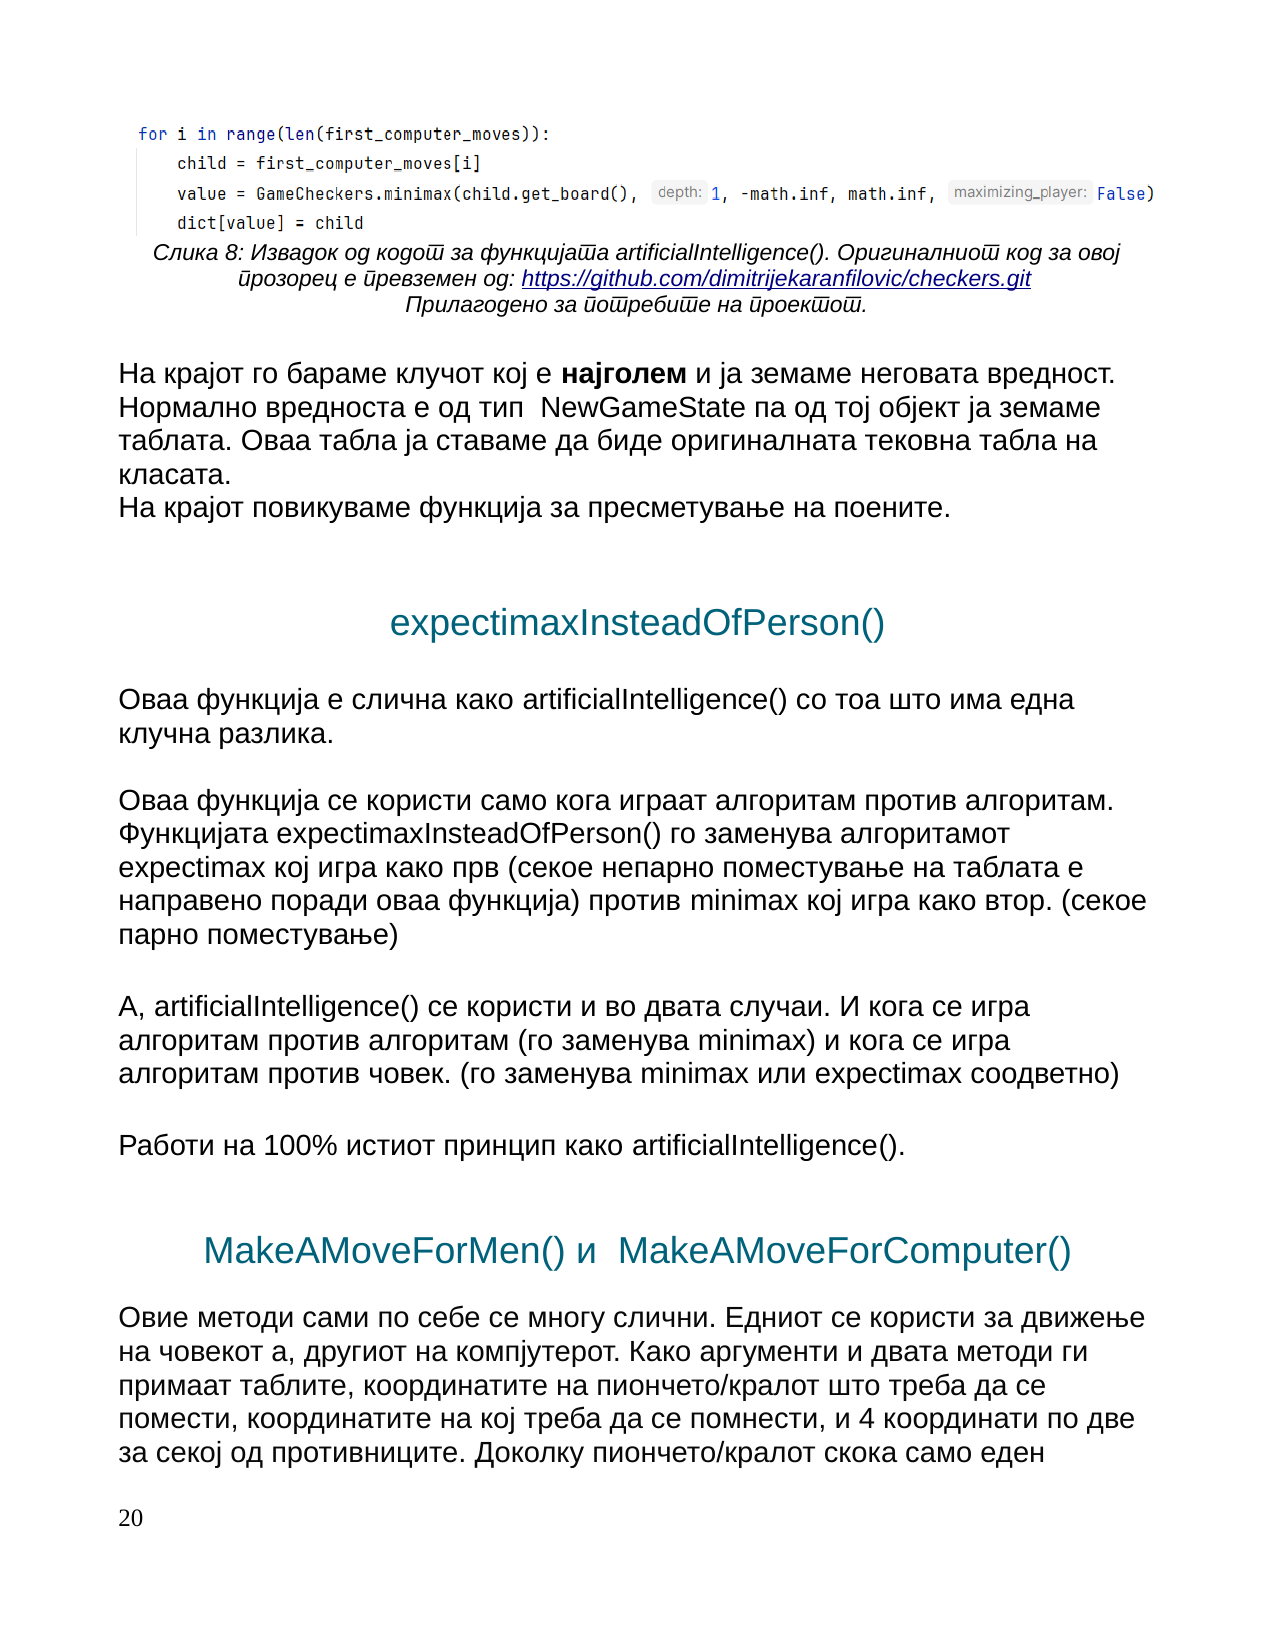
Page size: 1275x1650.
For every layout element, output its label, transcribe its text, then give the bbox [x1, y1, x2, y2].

text На крајот го бараме клучот кој е најголем и ја земаме неговата вредност. Нормално вредноста е од тип NewGameState па од тој објект ја земаме таблата. Оваа табла ја ставаме да биде оригиналната тековна табла на класата. [118, 356, 1157, 490]
text Овие методи сами по себе се многу слични. Едниот се користи за движење на човекот а, другиот на компјутерот. Како аргументи и двата методи ги примаат таблите, координатите на пиончето/кралот што треба да се помести, координатите на кој треба да се помнести, и 4 координати по две за секој од противниците. Доколку пиончето/кралот скока само еден [118, 1301, 1157, 1468]
text expectimaxInsteadOfPerson() [118, 601, 1157, 644]
text Работи на 100% истиот принцип како artificialIntelligence(). [118, 1128, 1157, 1162]
text На крајот повикуваме функција за пресметување на поените. [118, 490, 1157, 524]
picture [118, 118, 1157, 239]
text MakeAMoveForMen() и MakeAMoveForComputer() [118, 1229, 1157, 1272]
text Слика 8: Извадок од кодот за функцијата artificialIntelligence(). Оригиналниот код за овој прозорец е превземен од: https://github.com/dimitrijekaranfilovic/checkers.git [118, 239, 1157, 291]
text А, artificialIntelligence() се користи и во двата случаи. И кога се игра алгоритам против алгоритам (го заменува minimax) и кога се игра алгоритам против човек. (го заменува minimax или expectimax соодветно) [118, 989, 1157, 1089]
text Прилагодено за потребите на проектот. [118, 291, 1157, 318]
text Оваа функција е слична како artificialIntelligence() со тоа што има една клучна разлика. [118, 682, 1157, 749]
text Оваа функција се користи само кога играат алгоритам против алгоритам. Функцијата expectimaxInsteadOfPerson() го заменува алгоритамот expectimax кој игра како прв (секое непарно поместување на таблата е направено поради оваа функција) против minimax кој игра како втор. (секое парно поместување) [118, 783, 1157, 951]
